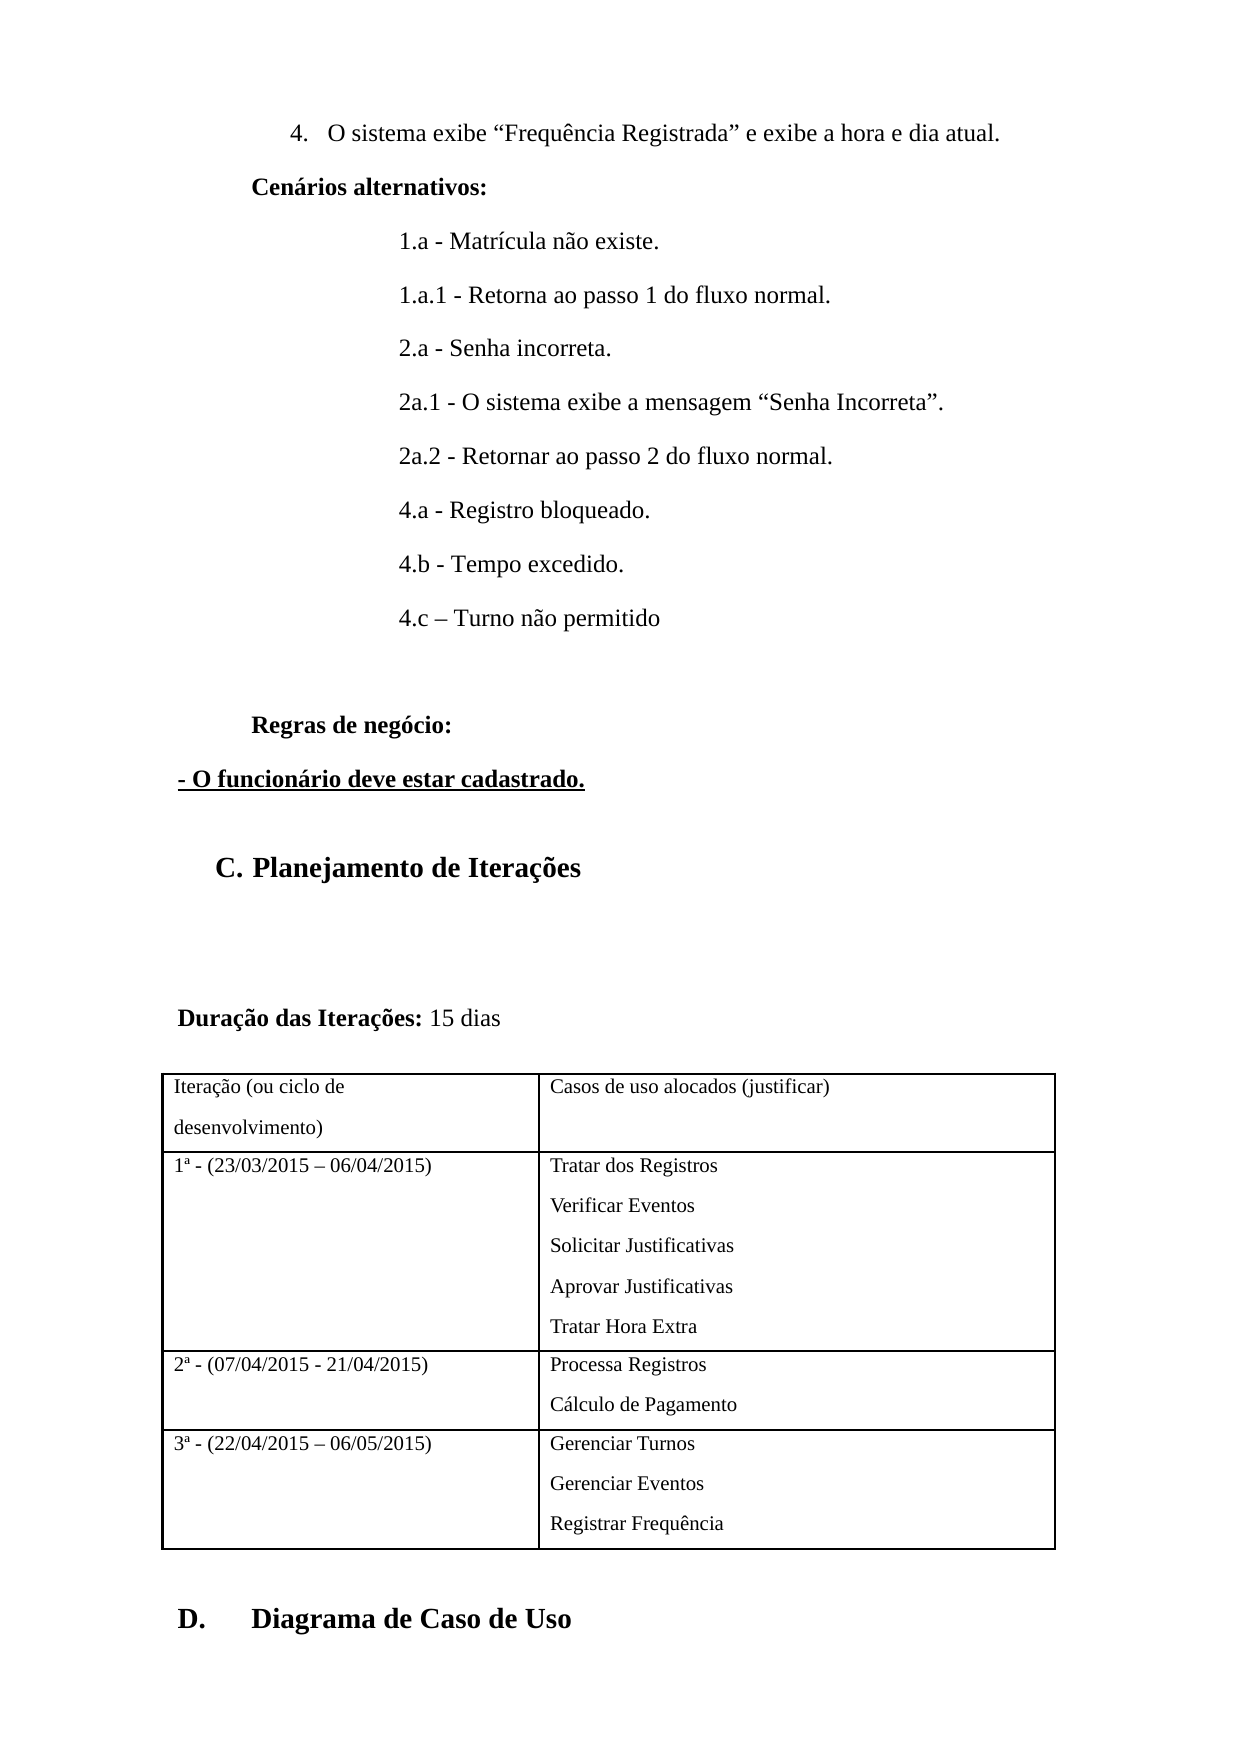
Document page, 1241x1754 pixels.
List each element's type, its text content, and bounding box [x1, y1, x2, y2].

text - O funcionário deve estar cadastrado. [177, 764, 1063, 793]
text D. Diagrama de Caso de Uso [177, 1601, 1063, 1634]
text 2.a - Senha incorreta. [177, 333, 1063, 362]
table_cell 3ª - (22/04/2015 – 06/05/2015) [164, 1431, 538, 1548]
list O sistema exibe “Frequência Registrada” e exibe a hora e dia atual. [290, 118, 1063, 147]
text 2a.1 - O sistema exibe a mensagem “Senha Incorreta”. [215, 387, 1063, 416]
table_header Iteração (ou ciclo de desenvolvimento) [164, 1075, 538, 1151]
text 4.c – Turno não permitido [215, 603, 1063, 632]
text 4.b - Tempo excedido. [215, 549, 1063, 578]
table_cell Processa Registros Cálculo de Pagamento [540, 1352, 1054, 1429]
text 1.a.1 - Retorna ao passo 1 do fluxo normal. [177, 280, 1063, 308]
table_cell Tratar dos Registros Verificar Eventos Solicitar Justificativas Aprovar Justificativas Tratar Hora Extra [540, 1153, 1054, 1350]
text 4.a - Registro bloqueado. [215, 495, 1063, 524]
list Planejamento de Iterações [215, 850, 1063, 883]
text Regras de negócio: [177, 711, 1063, 739]
text Duração das Iterações: 15 dias [177, 1003, 1063, 1032]
table_header Casos de uso alocados (justificar) [540, 1075, 1054, 1151]
table_cell Gerenciar Turnos Gerenciar Eventos Registrar Frequência [540, 1431, 1054, 1548]
text 1.a - Matrícula não existe. [177, 226, 1063, 254]
table_cell 1ª - (23/03/2015 – 06/04/2015) [164, 1153, 538, 1350]
text Cenários alternativos: [177, 172, 1063, 201]
text 2a.2 - Retornar ao passo 2 do fluxo normal. [215, 441, 1063, 470]
table_cell 2ª - (07/04/2015 - 21/04/2015) [164, 1352, 538, 1429]
